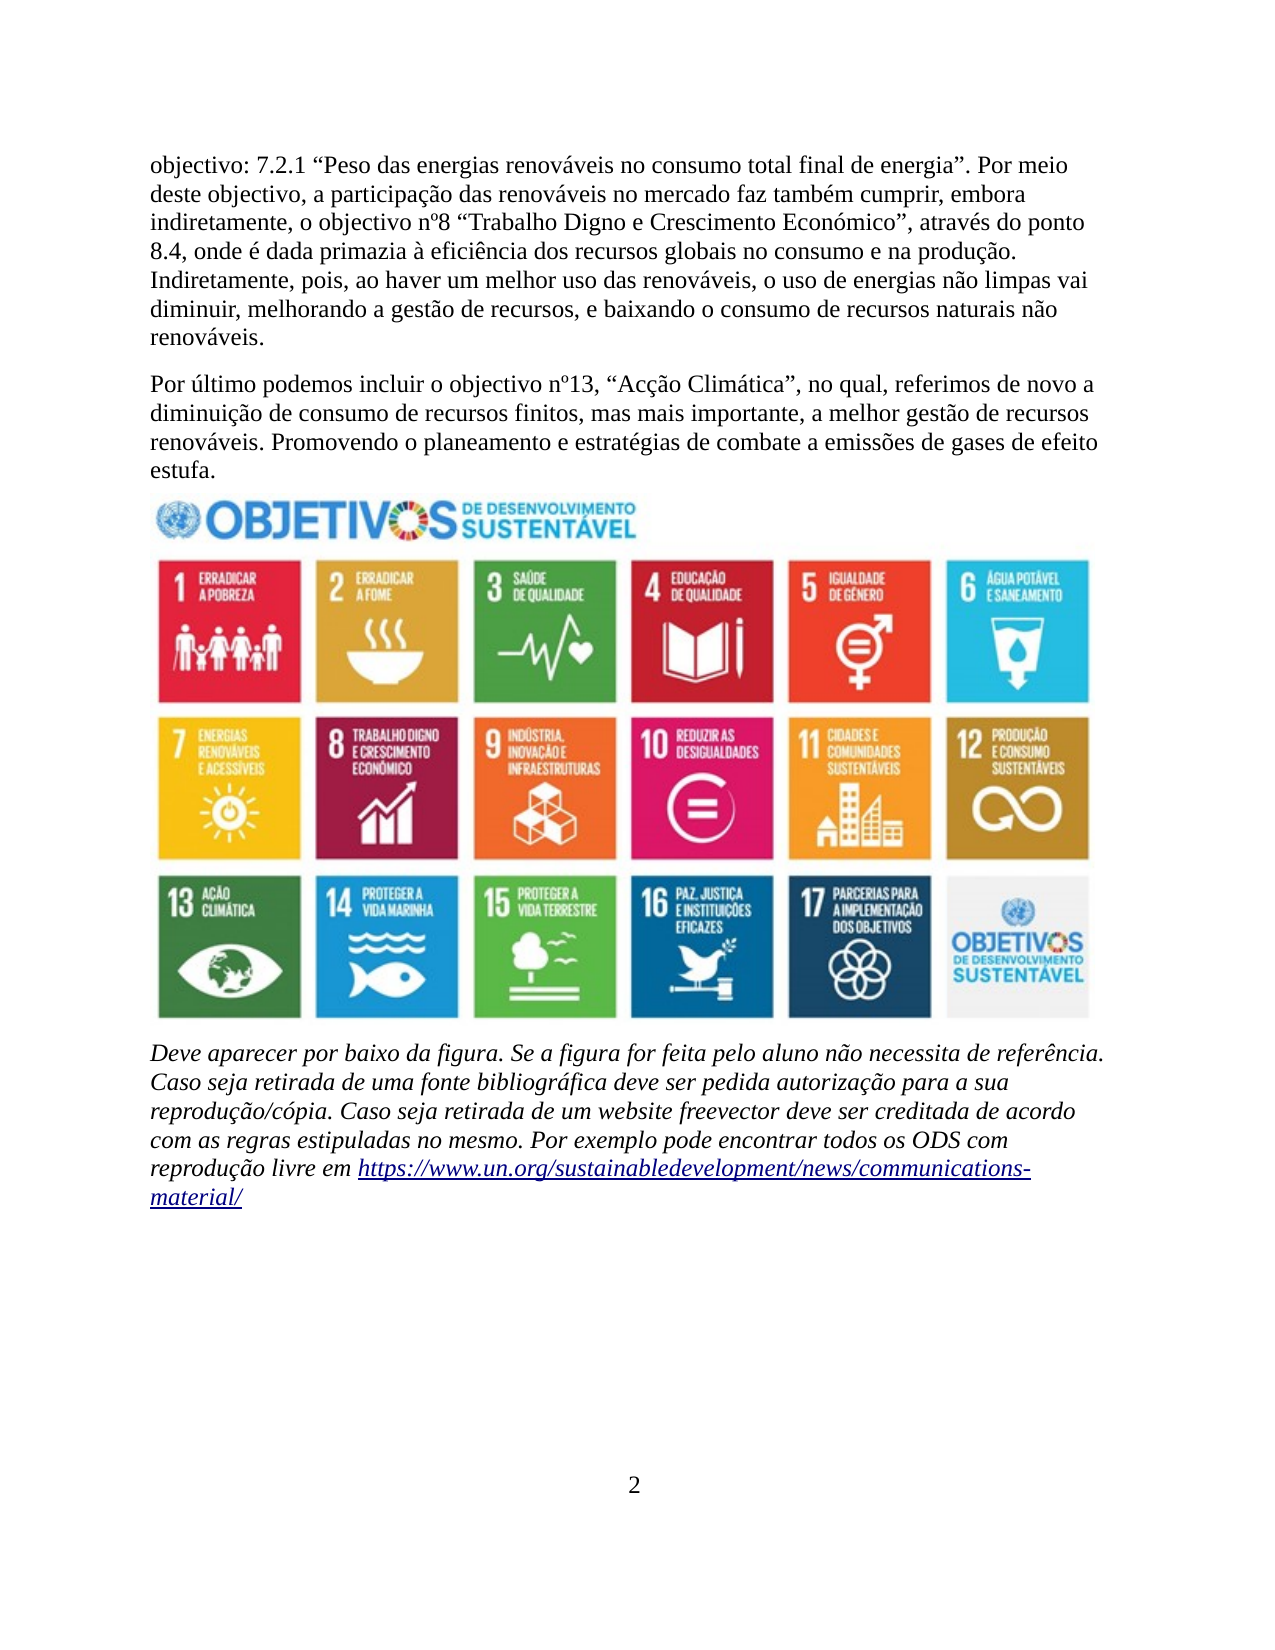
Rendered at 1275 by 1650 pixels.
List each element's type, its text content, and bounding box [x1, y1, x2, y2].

text Por último podemos incluir o objectivo nº13, “Acção Climática”, no qual, referimos de novo a diminuição de consumo de recursos finitos, mas mais importante, a melhor gestão de recursos renováveis. Promovendo o planeamento e estratégias de combate a emissões de gases de efeito estufa. [150, 369, 1125, 484]
picture [150, 493, 1096, 1026]
text objectivo: 7.2.1 “Peso das energias renováveis no consumo total final de energia”. Por meio deste objectivo, a participação das renováveis no mercado faz também cumprir, embora indiretamente, o objectivo nº8 “Trabalho Digno e Crescimento Económico”, através do ponto 8.4, onde é dada primazia à eficiência dos recursos globais no consumo e na produção. Indiretamente, pois, ao haver um melhor uso das renováveis, o uso de energias não limpas vai diminuir, melhorando a gestão de recursos, e baixando o consumo de recursos naturais não renováveis. [150, 150, 1125, 351]
text Deve aparecer por baixo da figura. Se a figura for feita pelo aluno não necessita de referência. Caso seja retirada de uma fonte bibliográfica deve ser pedida autorização para a sua reprodução/cópia. Caso seja retirada de um website freevector deve ser creditada de acordo com as regras estipuladas no mesmo. Por exemplo pode encontrar todos os ODS com reprodução livre em https://www.un.org/sustainabledevelopment/news/communications-material/ [150, 1038, 1125, 1211]
